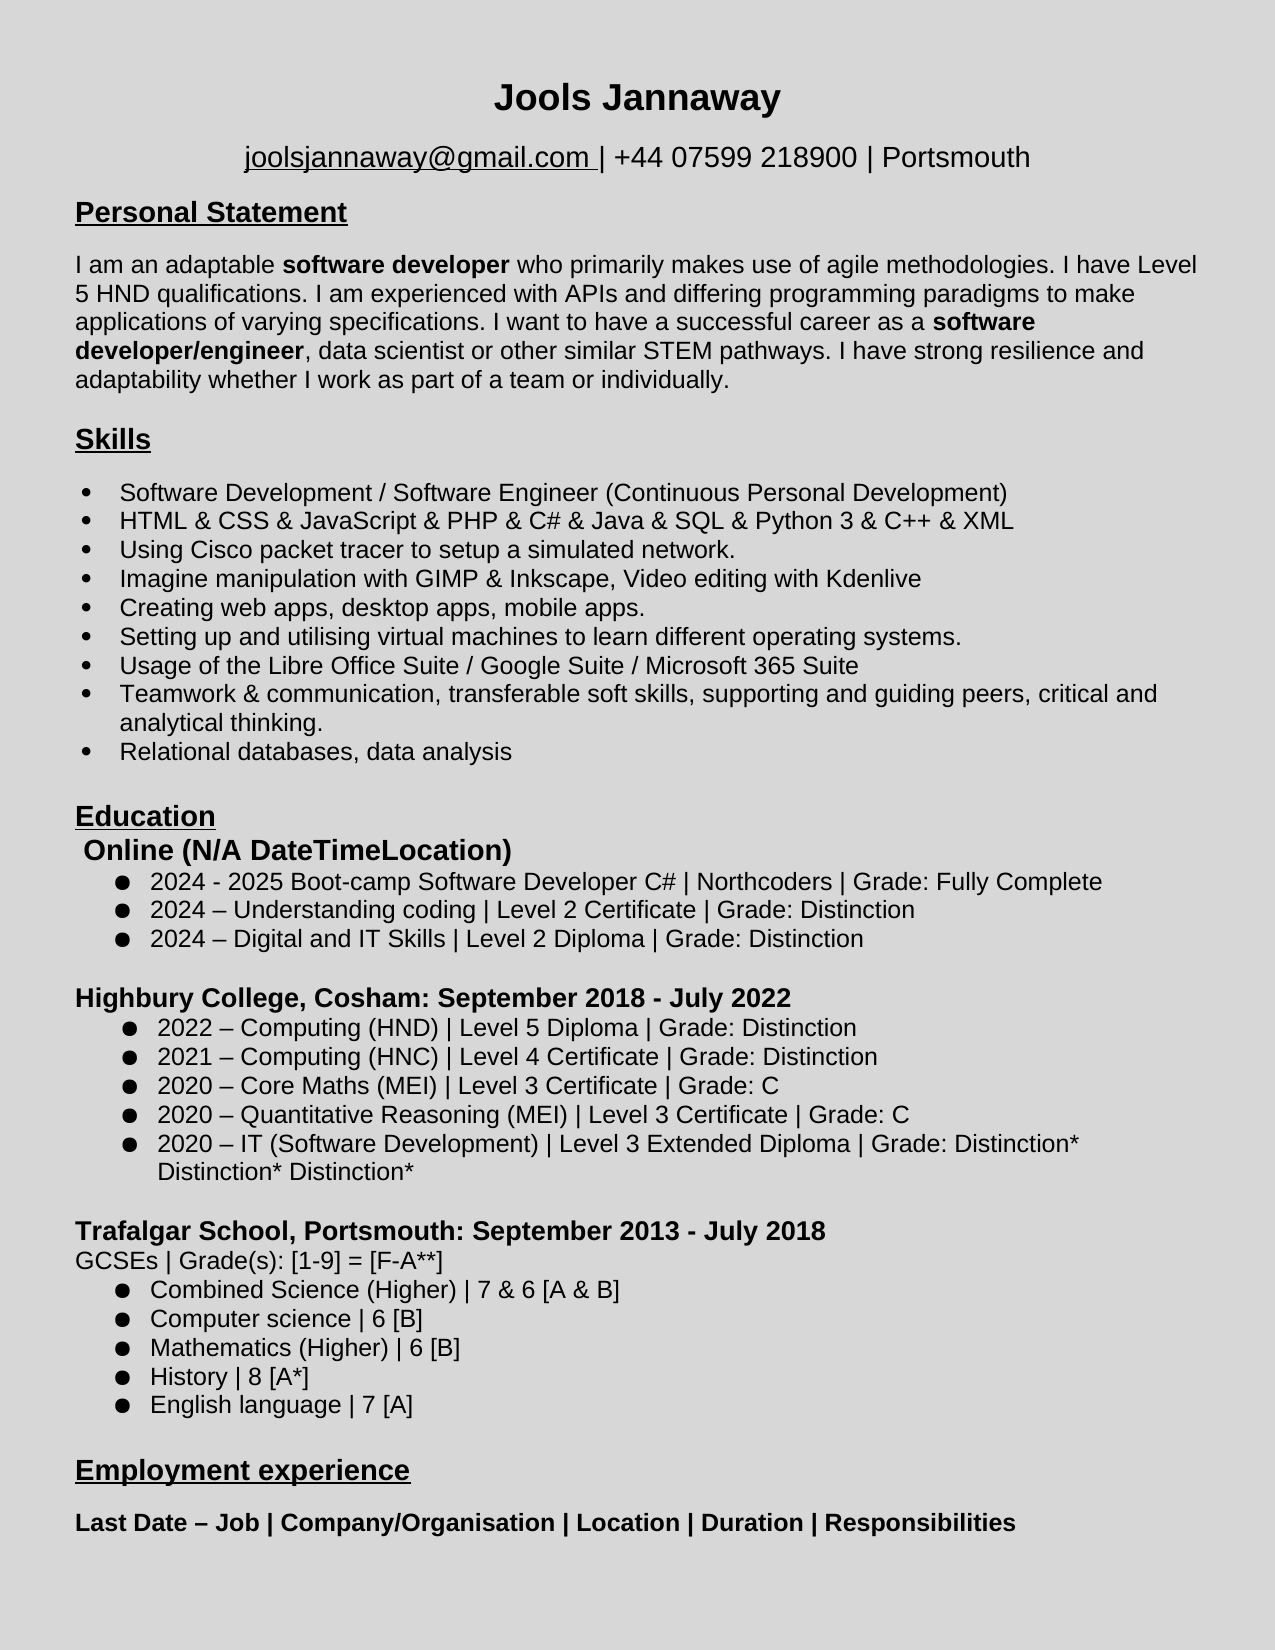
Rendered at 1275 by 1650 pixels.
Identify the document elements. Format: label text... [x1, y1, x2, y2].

list Relational databases, data analysis [82, 737, 1200, 766]
list Combined Science (Higher) | 7 & 6 [A & B] [112, 1275, 1200, 1304]
text Trafalgar School, Portsmouth: September 2013 - July 2018 [75, 1215, 1200, 1246]
text Employment experience [75, 1453, 1200, 1486]
text Jools Jannaway [75, 75, 1200, 118]
list 2021 – Computing (HNC) | Level 4 Certificate | Grade: Distinction [119, 1042, 1200, 1071]
text Last Date – Job | Company/Organisation | Location | Duration | Responsibilities [75, 1508, 1200, 1537]
list 2024 – Digital and IT Skills | Level 2 Diploma | Grade: Distinction [112, 924, 1200, 953]
text Online (N/A DateTimeLocation) [75, 833, 1200, 867]
text Education [75, 799, 1200, 833]
text Highbury College, Cosham: September 2018 - July 2022 [75, 982, 1200, 1013]
list Setting up and utilising virtual machines to learn different operating systems. [82, 622, 1200, 651]
text I am an adaptable software developer who primarily makes use of agile methodologies. I have Level 5 HND qualifications. I am experienced with APIs and differing programming paradigms to make applications of varying specifications. I want to have a successful career as a software developer/engineer, data scientist or other similar STEM pathways. I have strong resilience and adaptability whether I work as part of a team or individually. [75, 250, 1200, 394]
list Creating web apps, desktop apps, mobile apps. [82, 593, 1200, 622]
list 2020 – Core Maths (MEI) | Level 3 Certificate | Grade: C [119, 1071, 1200, 1100]
list Usage of the Libre Office Suite / Google Suite / Microsoft 365 Suite [82, 651, 1200, 679]
list HTML & CSS & JavaScript & PHP & C# & Java & SQL & Python 3 & C++ & XML [82, 506, 1200, 535]
list Using Cisco packet tracer to setup a simulated network. [82, 535, 1200, 564]
list 2020 – IT (Software Development) | Level 3 Extended Diploma | Grade: Distinction* Distinction* Distinction* [119, 1128, 1200, 1186]
text Skills [75, 422, 1200, 456]
list English language | 7 [A] [112, 1390, 1200, 1419]
text Personal Statement [75, 195, 1200, 228]
list Computer science | 6 [B] [112, 1304, 1200, 1333]
list History | 8 [A*] [112, 1361, 1200, 1390]
list 2020 – Quantitative Reasoning (MEI) | Level 3 Certificate | Grade: C [119, 1100, 1200, 1128]
list 2024 – Understanding coding | Level 2 Certificate | Grade: Distinction [112, 895, 1200, 924]
list 2024 - 2025 Boot-camp Software Developer C# | Northcoders | Grade: Fully Complete [112, 867, 1200, 895]
list Teamwork & communication, transferable soft skills, supporting and guiding peers, critical and analytical thinking. [82, 679, 1200, 737]
list Software Development / Software Engineer (Continuous Personal Development) [82, 477, 1200, 506]
text joolsjannaway@gmail.com | +44 07599 218900 | Portsmouth [75, 140, 1200, 173]
text GCSEs | Grade(s): [1-9] = [F-A**] [75, 1246, 1200, 1275]
list Imagine manipulation with GIMP & Inkscape, Video editing with Kdenlive [82, 564, 1200, 593]
list Mathematics (Higher) | 6 [B] [112, 1333, 1200, 1361]
list 2022 – Computing (HND) | Level 5 Diploma | Grade: Distinction [119, 1013, 1200, 1042]
